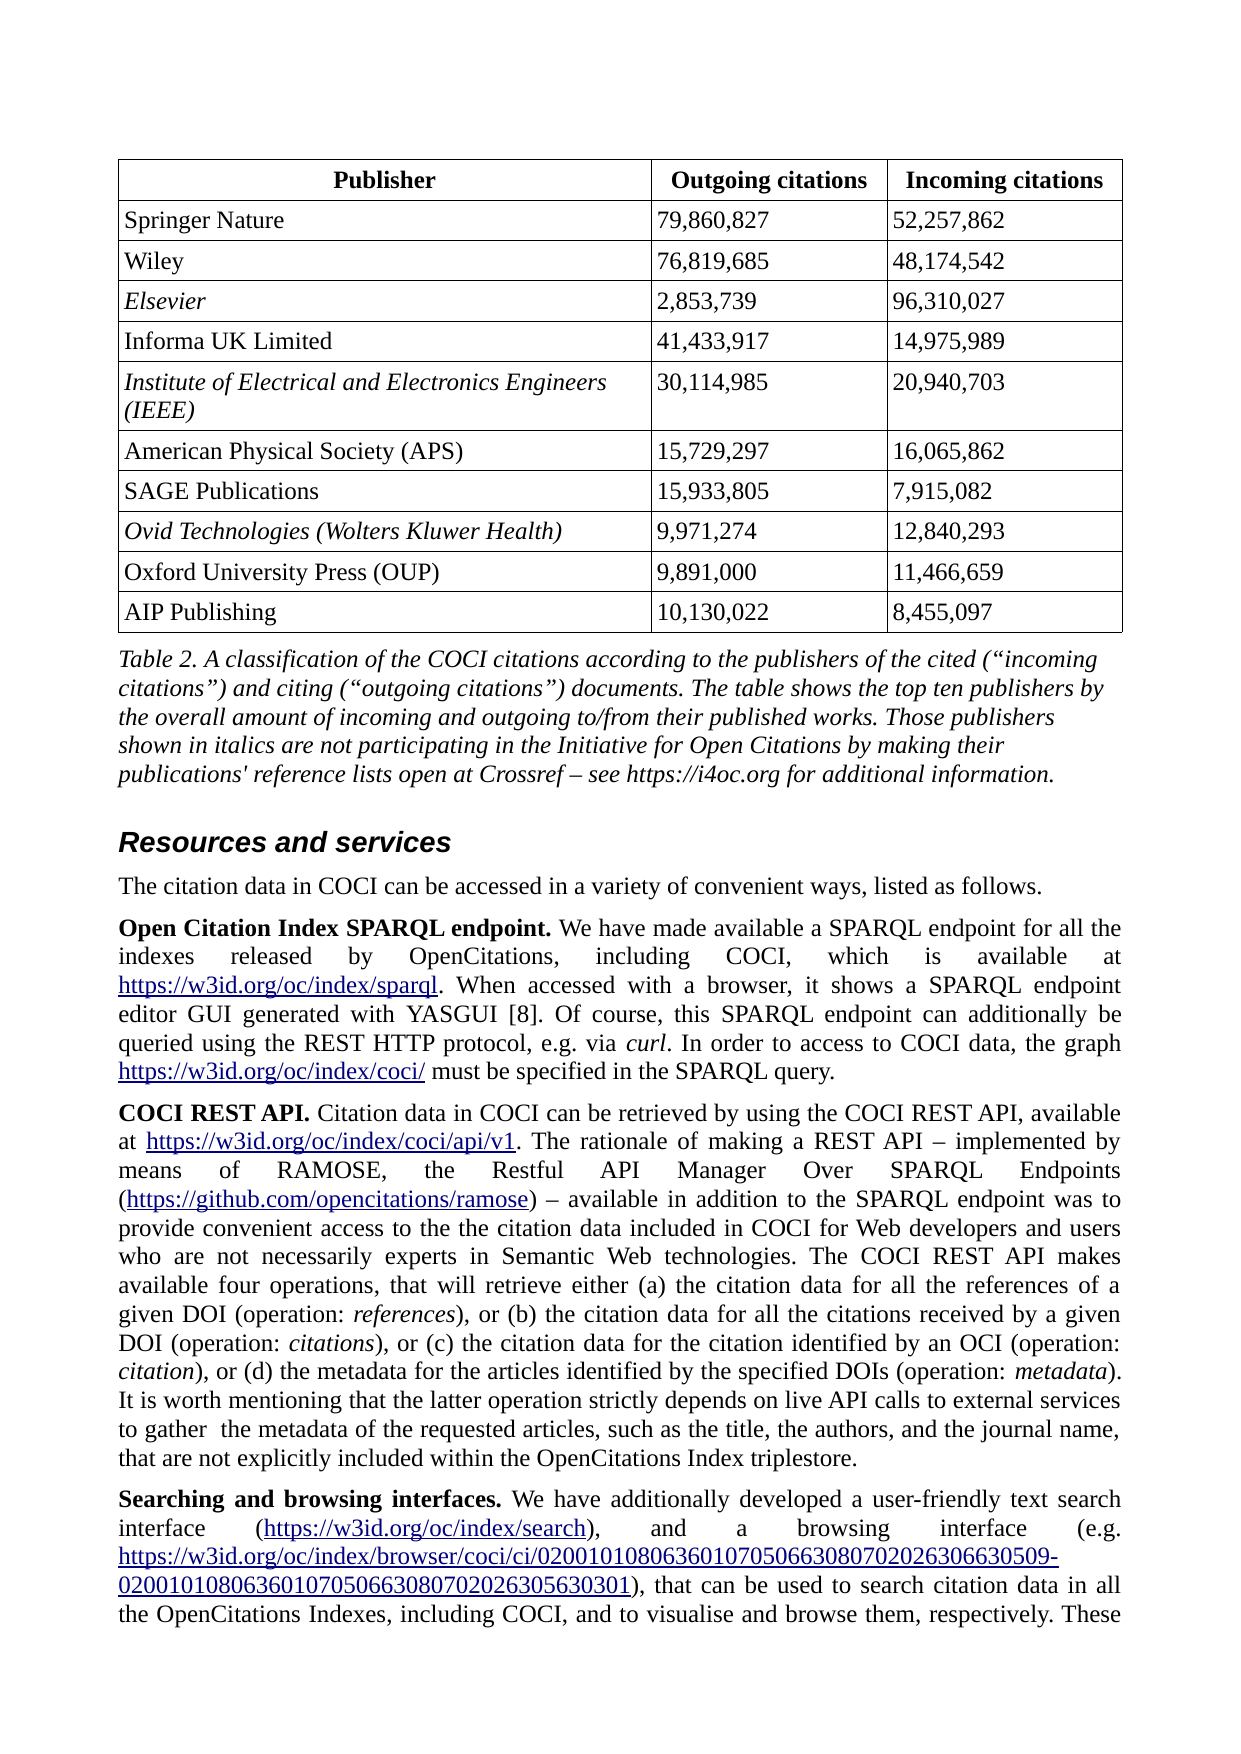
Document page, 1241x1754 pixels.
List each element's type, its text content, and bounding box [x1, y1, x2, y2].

text Table 2. A classification of the COCI citations according to the publishers of the cited (“incoming citations”) and citing (“outgoing citations”) documents. The table shows the top ten publishers by the overall amount of incoming and outgoing to/from their published works. Those publishers shown in italics are not participating in the Initiative for Open Citations by making their publications' reference lists open at Crossref – see https://i4oc.org for additional information. [118, 644, 1122, 788]
table_cell Institute of Electrical and Electronics Engineers (IEEE) [119, 362, 651, 430]
table_cell 7,915,082 [888, 471, 1122, 511]
table_cell American Physical Society (APS) [119, 431, 651, 470]
subtitle Resources and services [118, 825, 1122, 859]
table_cell Ovid Technologies (Wolters Kluwer Health) [119, 512, 651, 551]
table_cell 9,891,000 [652, 552, 887, 591]
table_cell 15,729,297 [652, 431, 887, 470]
table_cell 41,433,917 [652, 322, 887, 361]
table_cell 76,819,685 [652, 241, 887, 280]
text The citation data in COCI can be accessed in a variety of convenient ways, listed as follows. [118, 871, 1122, 900]
text Searching and browsing interfaces. We have additionally developed a user-friendly text search interface (https://w3id.org/oc/index/search), and a browsing interface (e.g. https://w3id.org/oc/index/browser/coci/ci/02001010806360107050663080702026306630509-02001010806360107050663080702026305630301), that can be used to search citation data in all the OpenCitations Indexes, including COCI, and to visualise and browse them, respectively. These [118, 1484, 1122, 1628]
text COCI REST API. Citation data in COCI can be retrieved by using the COCI REST API, available at https://w3id.org/oc/index/coci/api/v1. The rationale of making a REST API – implemented by means of RAMOSE, the Restful API Manager Over SPARQL Endpoints (https://github.com/opencitations/ramose) – available in addition to the SPARQL endpoint was to provide convenient access to the the citation data included in COCI for Web developers and users who are not necessarily experts in Semantic Web technologies. The COCI REST API makes available four operations, that will retrieve either (a) the citation data for all the references of a given DOI (operation: references), or (b) the citation data for all the citations received by a given DOI (operation: citations), or (c) the citation data for the citation identified by an OCI (operation: citation), or (d) the metadata for the articles identified by the specified DOIs (operation: metadata). It is worth mentioning that the latter operation strictly depends on live API calls to external services to gather the metadata of the requested articles, such as the title, the authors, and the journal name, that are not explicitly included within the OpenCitations Index triplestore. [118, 1098, 1122, 1471]
table_cell 30,114,985 [652, 362, 887, 430]
table_cell AIP Publishing [119, 592, 651, 632]
table_cell Springer Nature [119, 201, 651, 240]
table_cell 12,840,293 [888, 512, 1122, 551]
table_cell 96,310,027 [888, 281, 1122, 321]
table_cell 52,257,862 [888, 201, 1122, 240]
table_header Publisher [119, 160, 651, 200]
table_cell Oxford University Press (OUP) [119, 552, 651, 591]
table_cell 79,860,827 [652, 201, 887, 240]
table_cell 16,065,862 [888, 431, 1122, 470]
table_cell 14,975,989 [888, 322, 1122, 361]
table_cell Elsevier [119, 281, 651, 321]
table_cell 11,466,659 [888, 552, 1122, 591]
table_cell 48,174,542 [888, 241, 1122, 280]
table_cell Informa UK Limited [119, 322, 651, 361]
table_cell 9,971,274 [652, 512, 887, 551]
table_cell 20,940,703 [888, 362, 1122, 430]
table_cell 2,853,739 [652, 281, 887, 321]
table_cell 15,933,805 [652, 471, 887, 511]
table_cell Wiley [119, 241, 651, 280]
text Open Citation Index SPARQL endpoint. We have made available a SPARQL endpoint for all the indexes released by OpenCitations, including COCI, which is available at https://w3id.org/oc/index/sparql. When accessed with a browser, it shows a SPARQL endpoint editor GUI generated with YASGUI [8]. Of course, this SPARQL endpoint can additionally be queried using the REST HTTP protocol, e.g. via curl. In order to access to COCI data, the graph https://w3id.org/oc/index/coci/ must be specified in the SPARQL query. [118, 913, 1122, 1085]
table_header Outgoing citations [652, 160, 887, 200]
table_header Incoming citations [888, 160, 1122, 200]
table_cell 8,455,097 [888, 592, 1122, 632]
table_cell SAGE Publications [119, 471, 651, 511]
table_cell 10,130,022 [652, 592, 887, 632]
